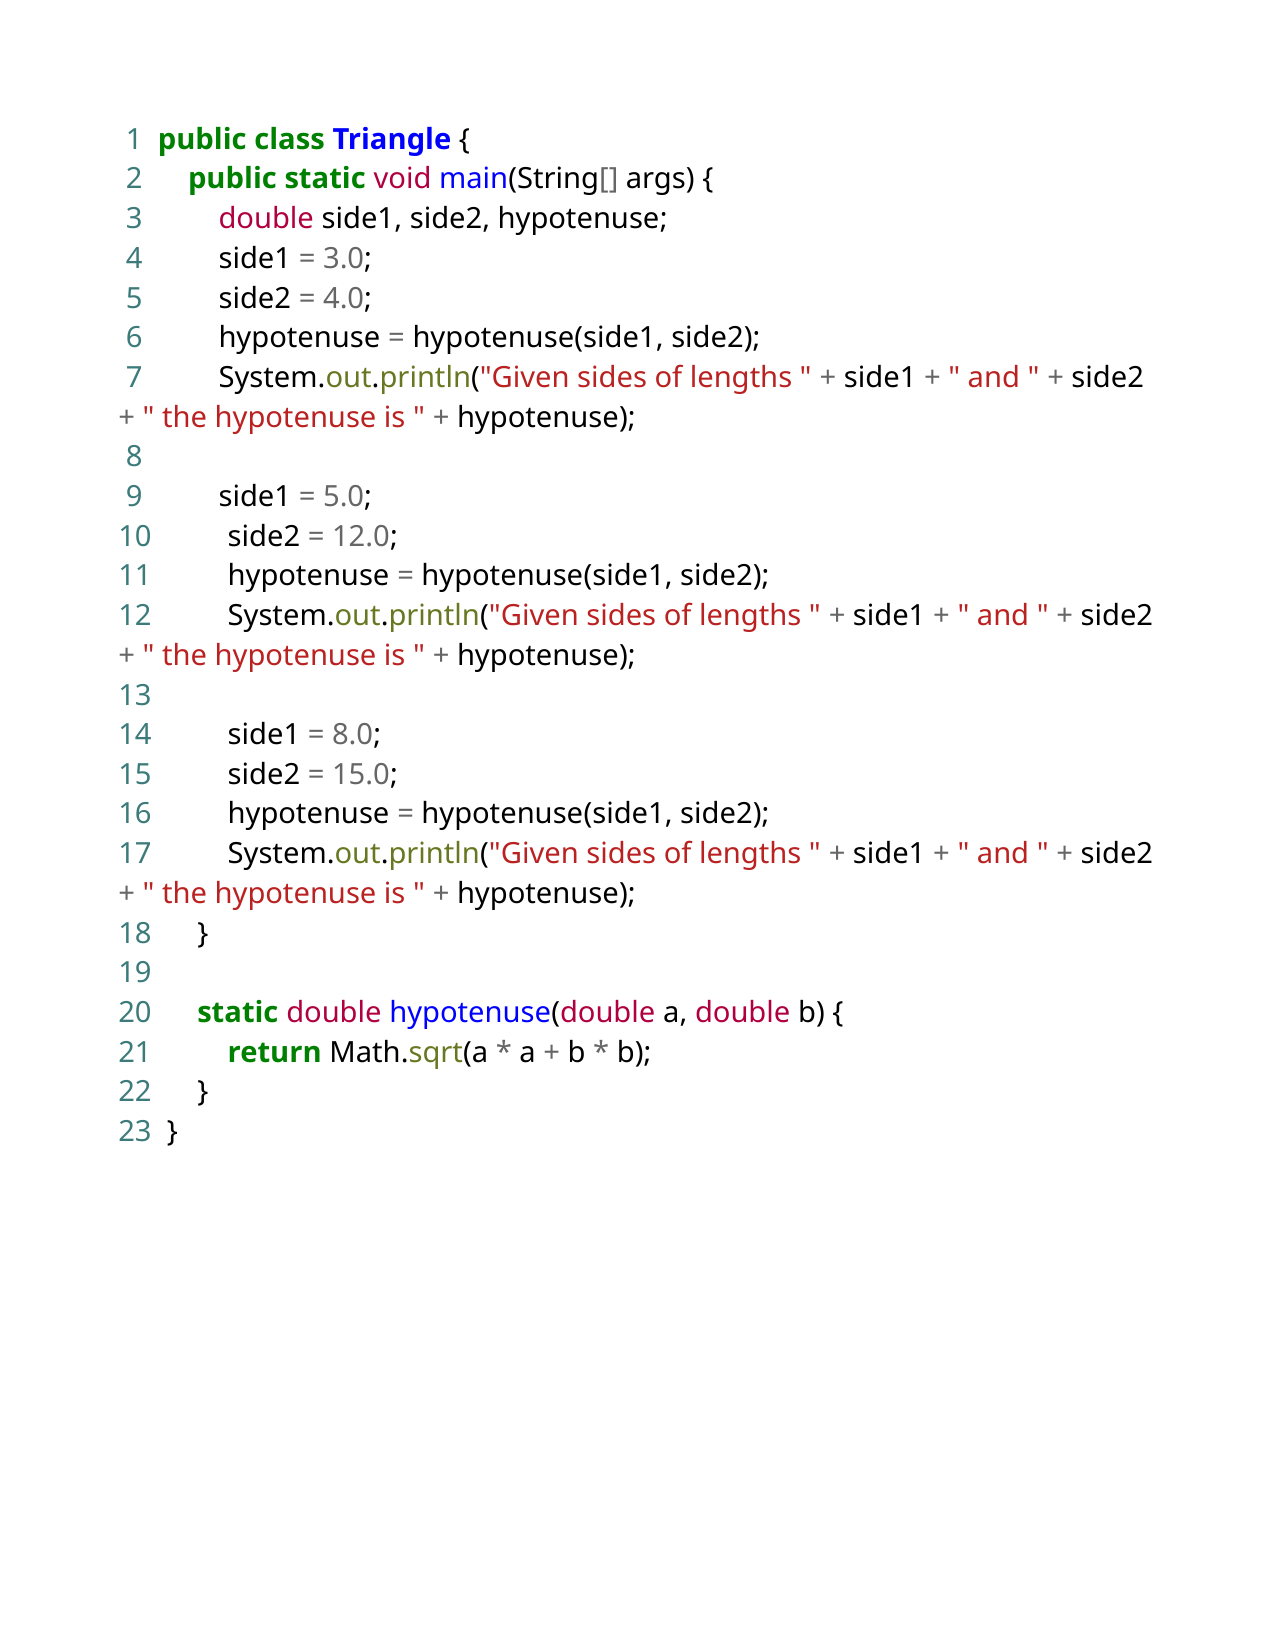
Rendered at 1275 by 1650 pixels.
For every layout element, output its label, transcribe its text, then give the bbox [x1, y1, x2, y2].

text 23 } [118, 1110, 1157, 1150]
text 17 System.out.println("Given sides of lengths " + side1 + " and " + side2 + " the hypotenuse is " + hypotenuse); [118, 832, 1157, 912]
text 2 public static void main(String[] args) { [118, 158, 1157, 197]
text 4 side1 = 3.0; [118, 237, 1157, 277]
text 9 side1 = 5.0; [118, 475, 1157, 515]
text 12 System.out.println("Given sides of lengths " + side1 + " and " + side2 + " the hypotenuse is " + hypotenuse); [118, 594, 1157, 674]
text 8 [118, 436, 1157, 475]
text 21 return Math.sqrt(a * a + b * b); [118, 1031, 1157, 1071]
text 22 } [118, 1071, 1157, 1110]
text 6 hypotenuse = hypotenuse(side1, side2); [118, 317, 1157, 356]
text 15 side2 = 15.0; [118, 753, 1157, 793]
text 16 hypotenuse = hypotenuse(side1, side2); [118, 793, 1157, 832]
text 14 side1 = 8.0; [118, 713, 1157, 753]
text 5 side2 = 4.0; [118, 277, 1157, 317]
text 3 double side1, side2, hypotenuse; [118, 197, 1157, 237]
text 7 System.out.println("Given sides of lengths " + side1 + " and " + side2 + " the hypotenuse is " + hypotenuse); [118, 356, 1157, 436]
text 18 } [118, 912, 1157, 952]
text 20 static double hypotenuse(double a, double b) { [118, 991, 1157, 1031]
text 10 side2 = 12.0; [118, 515, 1157, 555]
text 11 hypotenuse = hypotenuse(side1, side2); [118, 555, 1157, 594]
text 19 [118, 952, 1157, 991]
text 13 [118, 674, 1157, 713]
text 1 public class Triangle { [118, 118, 1157, 158]
